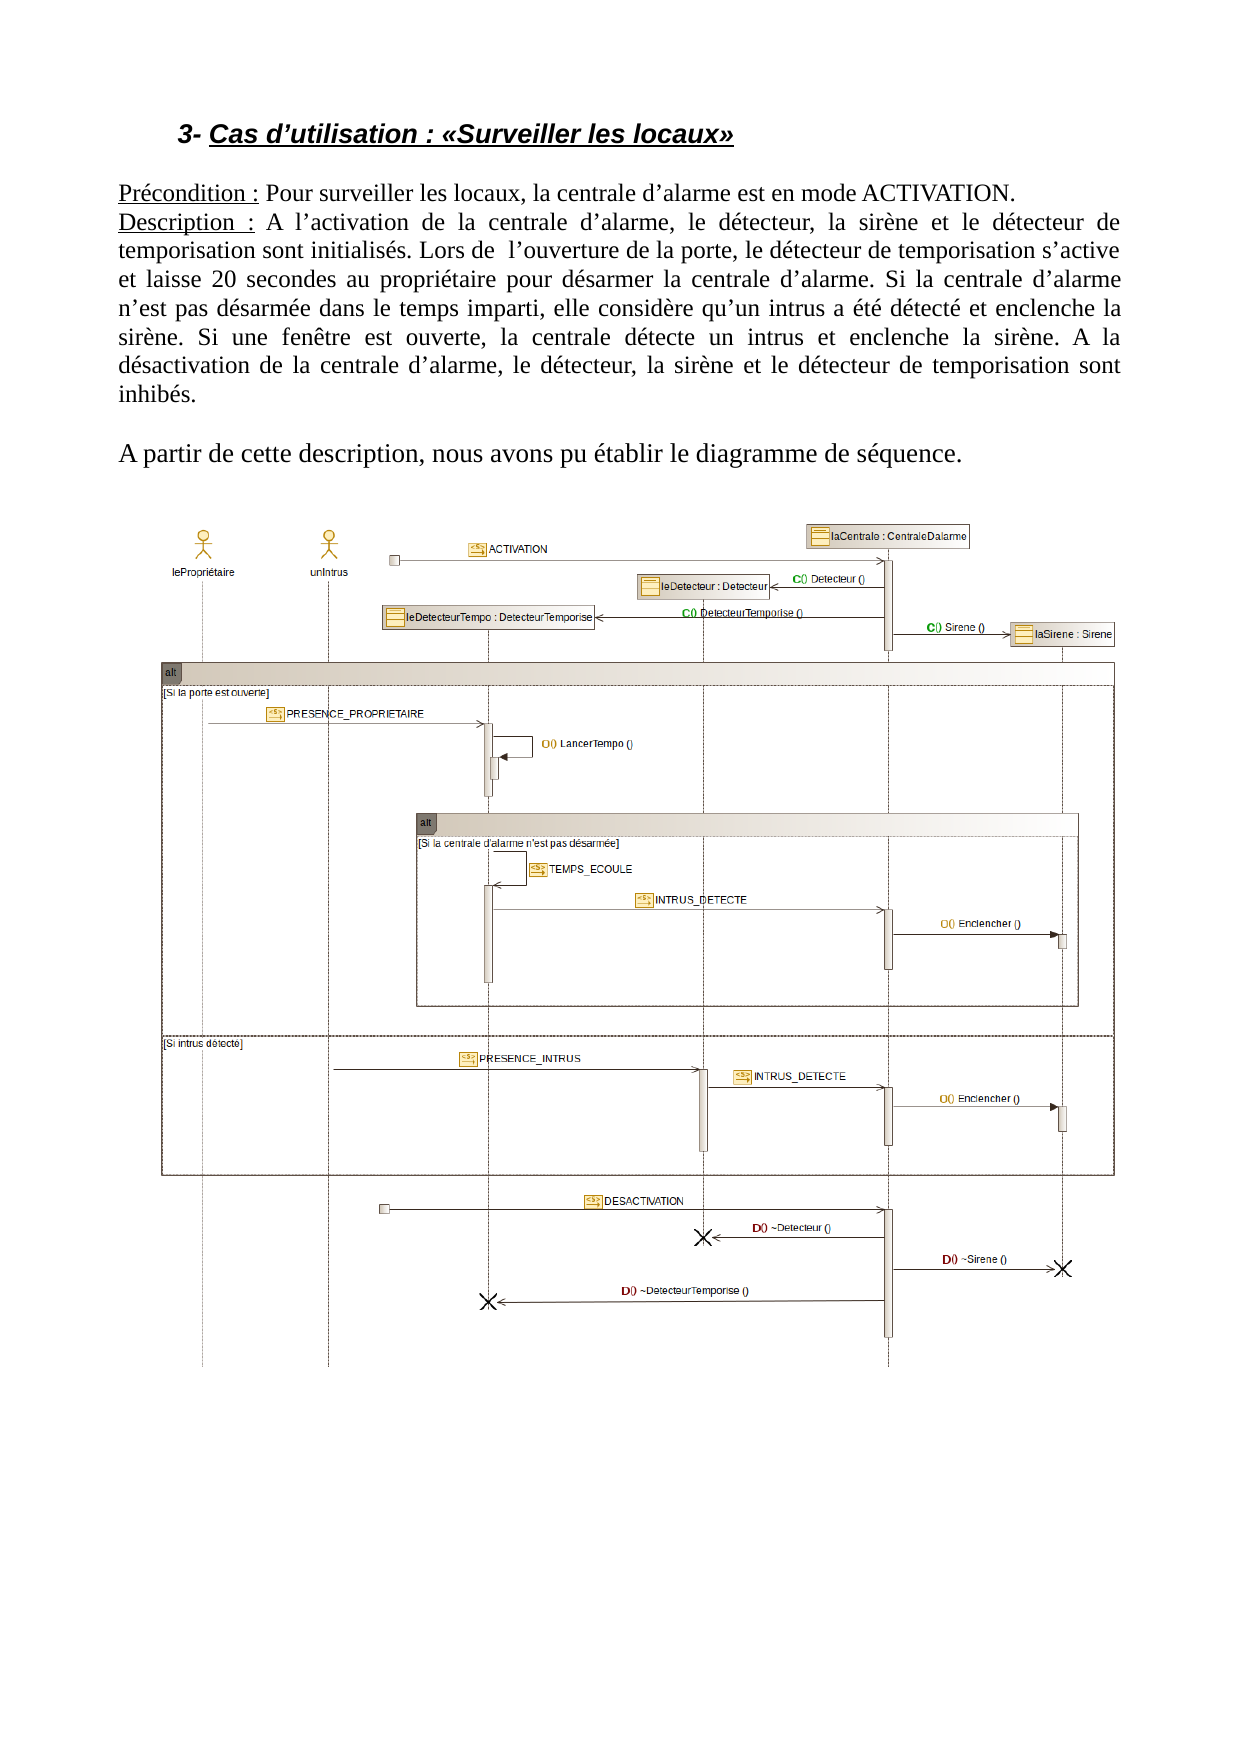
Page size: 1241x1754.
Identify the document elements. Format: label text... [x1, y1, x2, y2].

text Précondition : Pour surveiller les locaux, la centrale d’alarme est en mode ACTIVATION. [118, 178, 1122, 207]
picture [118, 515, 1123, 1367]
subtitle Cas d’utilisation : «Surveiller les locaux» [118, 118, 1122, 149]
text Description : A l’activation de la centrale d’alarme, le détecteur, la sirène et le détecteur de temporisation sont initialisés. Lors de l’ouverture de la porte, le détecteur de temporisation s’active et laisse 20 secondes au propriétaire pour désarmer la centrale d’alarme. Si la centrale d’alarme n’est pas désarmée dans le temps imparti, elle considère qu’un intrus a été détecté et enclenche la sirène. Si une fenêtre est ouverte, la centrale détecte un intrus et enclenche la sirène. A la désactivation de la centrale d’alarme, le détecteur, la sirène et le détecteur de temporisation sont inhibés. [118, 207, 1122, 408]
text A partir de cette description, nous avons pu établir le diagramme de séquence. [118, 437, 1122, 468]
